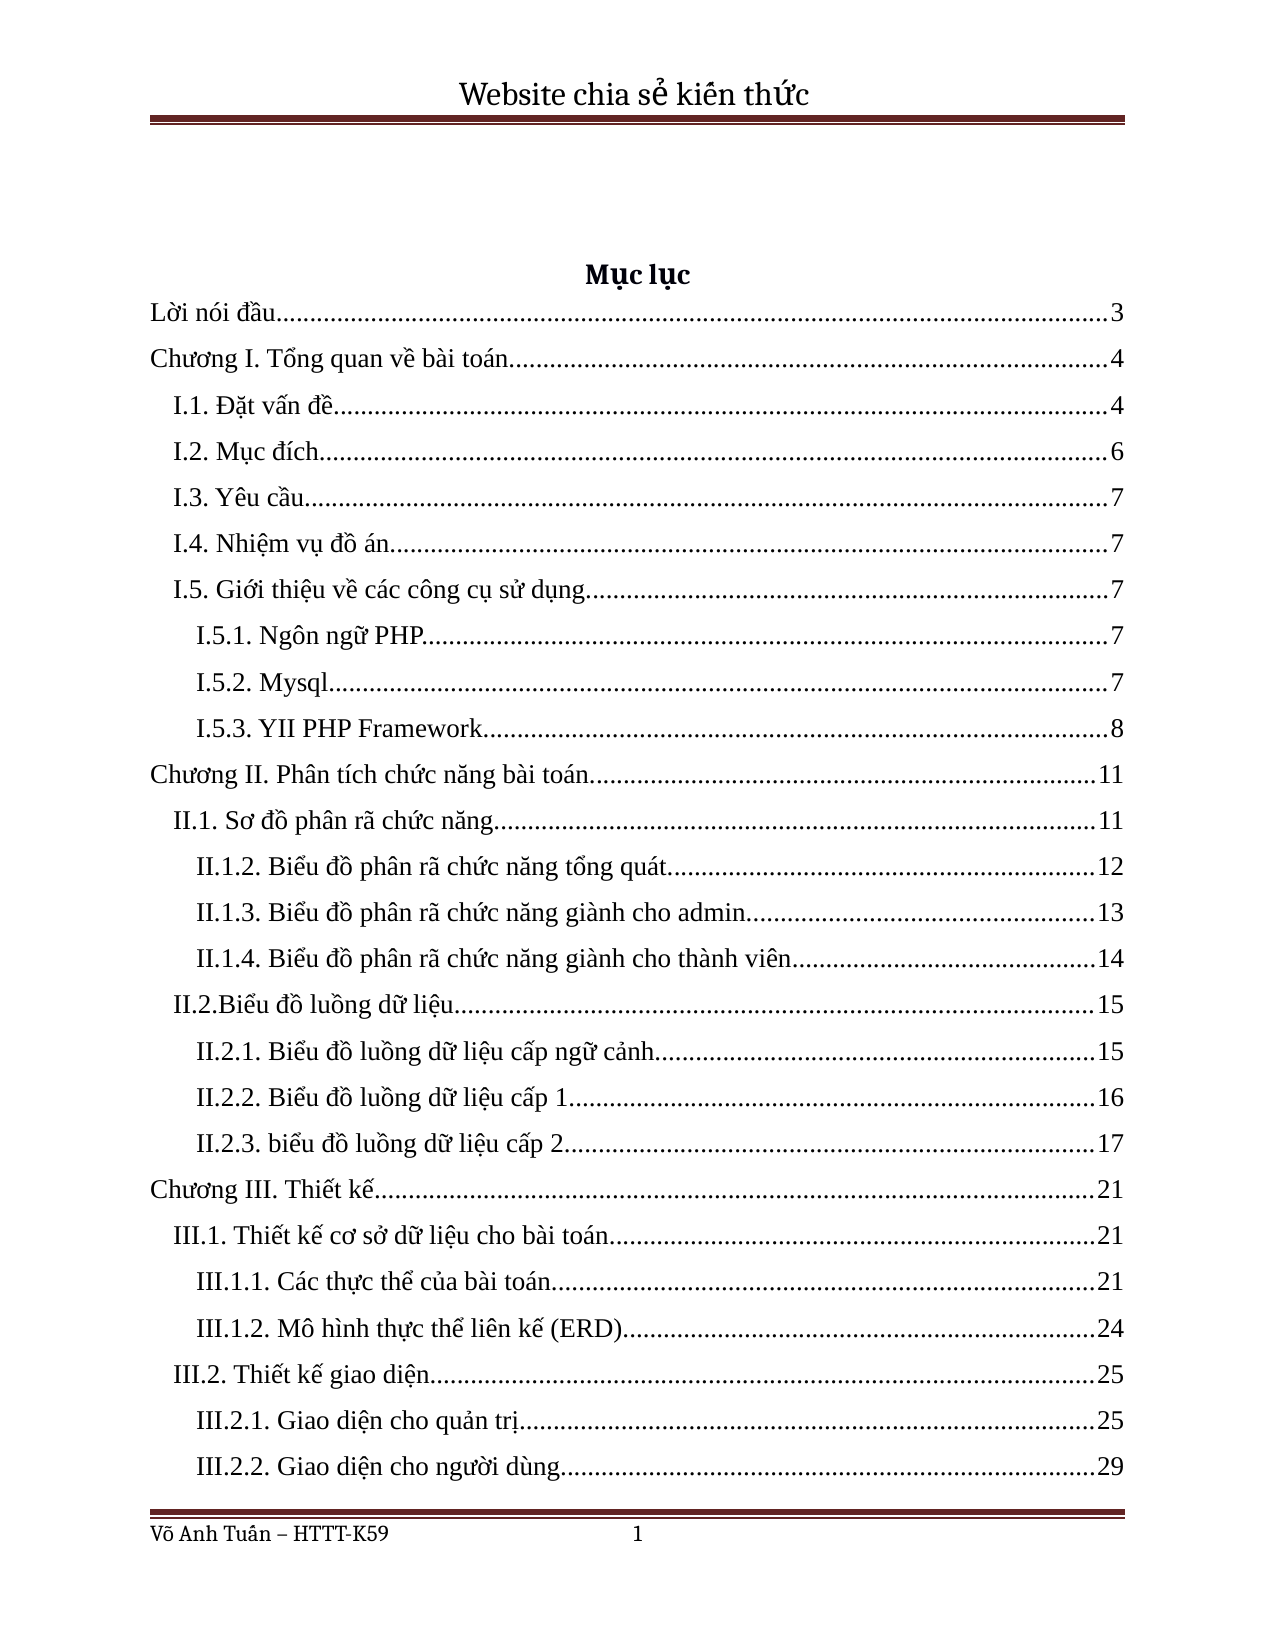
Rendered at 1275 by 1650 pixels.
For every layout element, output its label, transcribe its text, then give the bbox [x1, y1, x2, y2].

text I.5.1. Ngôn ngữ PHP. 7 [196, 619, 1125, 651]
text Chương II. Phân tích chức năng bài toán. 11 [150, 758, 1125, 789]
text III.2.1. Giao diện cho quản trị 25 [196, 1404, 1125, 1435]
text I.4. Nhiệm vụ đồ án. 7 [173, 527, 1125, 558]
text Chương I. Tổng quan về bài toán. 4 [150, 343, 1125, 374]
text I.5. Giới thiệu về các công cụ sử dụng. 7 [173, 573, 1125, 604]
text I.5.3. YII PHP Framework. 8 [196, 712, 1125, 743]
text I.1. Đặt vấn đề. 4 [173, 389, 1125, 420]
text III.1.2. Mô hình thực thể liên kế (ERD). 24 [196, 1312, 1125, 1343]
text II.2.Biểu đồ luồng dữ liệu. 15 [173, 989, 1125, 1020]
text III.1.1. Các thực thể của bài toán. 21 [196, 1266, 1125, 1297]
text III.2. Thiết kế giao diện. 25 [173, 1358, 1125, 1389]
text II.1. Sơ đồ phân rã chức năng. 11 [173, 804, 1125, 835]
text Chương III. Thiết kế 21 [150, 1173, 1125, 1204]
text II.1.2. Biểu đồ phân rã chức năng tổng quát. 12 [196, 850, 1125, 881]
text II.2.2. Biểu đồ luồng dữ liệu cấp 1. 16 [196, 1081, 1125, 1112]
text Lời nói đầu. 3 [150, 296, 1125, 328]
subtitle Mục lục [150, 258, 1125, 291]
text II.1.3. Biểu đồ phân rã chức năng giành cho admin. 13 [196, 896, 1125, 927]
text I.3. Yêu cầu. 7 [173, 481, 1125, 512]
text II.1.4. Biểu đồ phân rã chức năng giành cho thành viên 14 [196, 942, 1125, 974]
text III.1. Thiết kế cơ sở dữ liệu cho bài toán. 21 [173, 1219, 1125, 1251]
text I.2. Mục đích. 6 [173, 435, 1125, 466]
text II.2.1. Biểu đồ luồng dữ liệu cấp ngữ cảnh. 15 [196, 1035, 1125, 1066]
text II.2.3. biểu đồ luồng dữ liệu cấp 2. 17 [196, 1127, 1125, 1158]
text III.2.2. Giao diện cho người dùng. 29 [196, 1450, 1125, 1481]
text I.5.2. Mysql. 7 [196, 666, 1125, 697]
